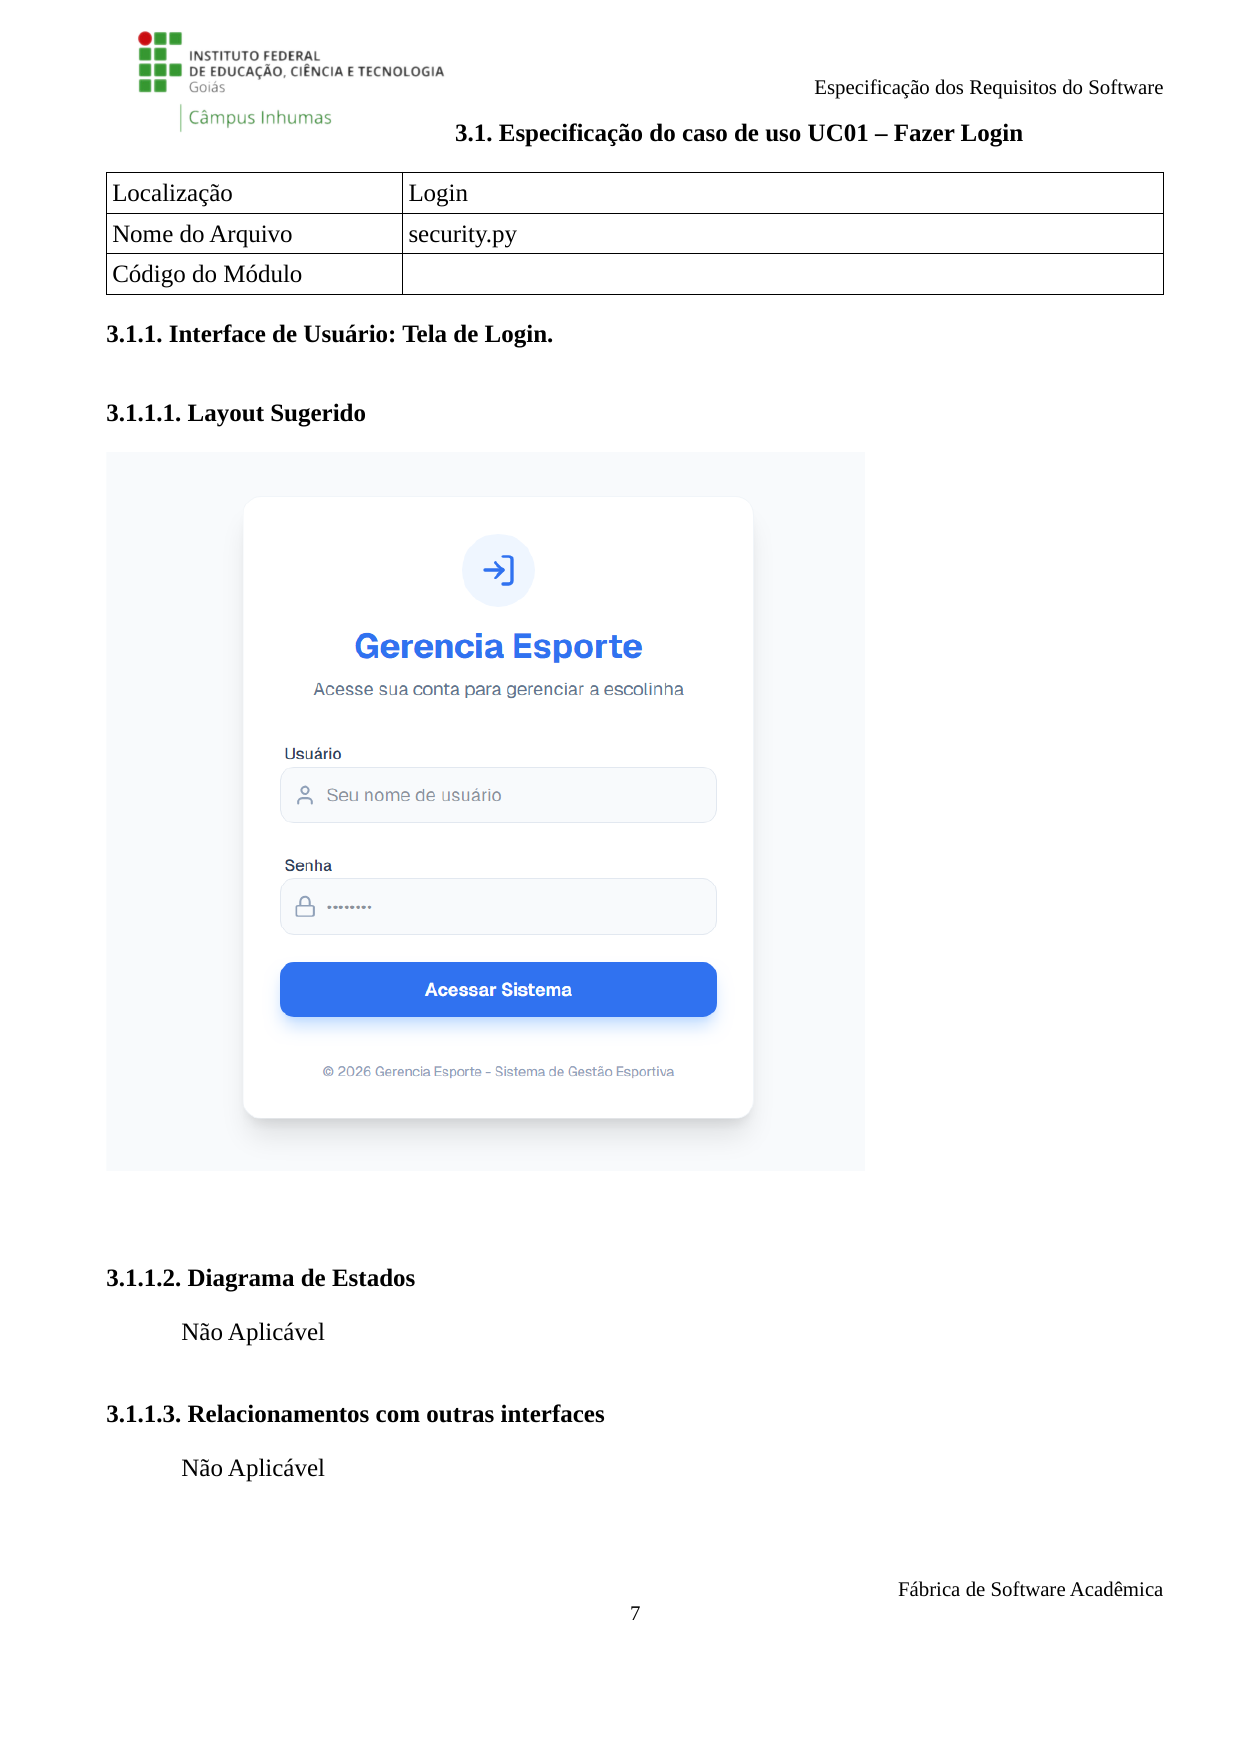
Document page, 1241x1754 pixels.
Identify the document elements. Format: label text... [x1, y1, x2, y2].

list Interface de Usuário: Tela de Login. [106, 319, 1163, 348]
list Especificação do caso de uso UC01 – Fazer Login [106, 118, 1163, 147]
list Layout Sugerido [106, 398, 1163, 427]
table_header Login [403, 173, 1163, 213]
table_cell Código do Módulo [107, 254, 402, 294]
table_cell security.py [403, 214, 1163, 253]
table_cell Nome do Arquivo [107, 214, 402, 253]
table_header Localização [107, 173, 402, 213]
list Diagrama de Estados [106, 1263, 1163, 1292]
table_cell [403, 254, 1163, 294]
text Não Aplicável [106, 1453, 1163, 1482]
list Relacionamentos com outras interfaces [106, 1399, 1163, 1428]
text Não Aplicável [106, 1317, 1163, 1345]
